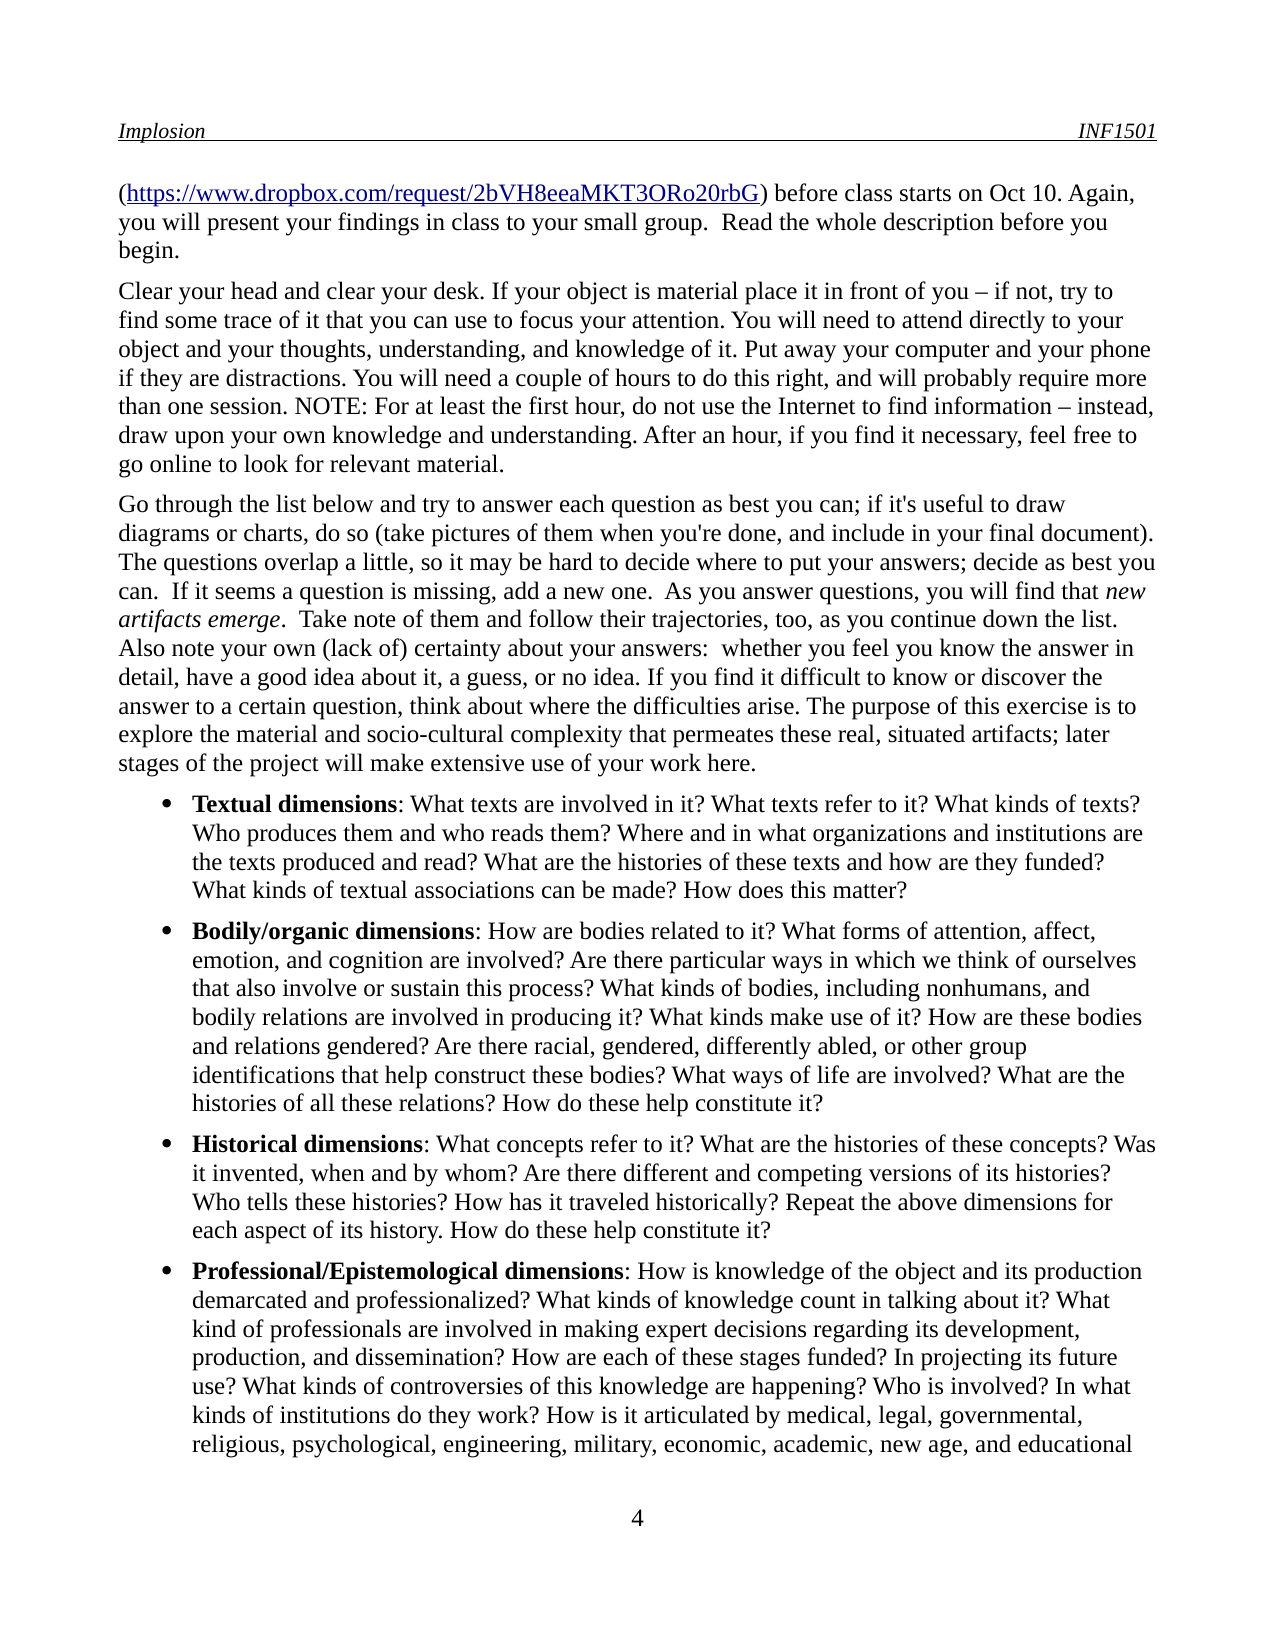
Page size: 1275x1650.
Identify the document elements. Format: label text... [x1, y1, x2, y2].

list Textual dimensions: What texts are involved in it? What texts refer to it? What kinds of texts? Who produces them and who reads them? Where and in what organizations and institutions are the texts produced and read? What are the histories of these texts and how are they funded? What kinds of textual associations can be made? How does this matter? [162, 789, 1157, 904]
list Historical dimensions: What concepts refer to it? What are the histories of these concepts? Was it invented, when and by whom? Are there different and competing versions of its histories? Who tells these histories? How has it traveled historically? Repeat the above dimensions for each aspect of its history. How do these help constitute it? [162, 1129, 1157, 1244]
text Go through the list below and try to answer each question as best you can; if it's useful to draw diagrams or charts, do so (take pictures of them when you're done, and include in your final document). The questions overlap a little, so it may be hard to decide where to put your answers; decide as best you can. If it seems a question is missing, add a new one. As you answer questions, you will find that new artifacts emerge. Take note of them and follow their trajectories, too, as you continue down the list. Also note your own (lack of) certainty about your answers: whether you feel you know the answer in detail, have a good idea about it, a guess, or no idea. If you find it difficult to know or discover the answer to a certain question, think about where the difficulties arise. The purpose of this exercise is to explore the material and socio-cultural complexity that permeates these real, situated artifacts; later stages of the project will make extensive use of your work here. [118, 489, 1157, 777]
list Bodily/organic dimensions: How are bodies related to it? What forms of attention, affect, emotion, and cognition are involved? Are there particular ways in which we think of ourselves that also involve or sustain this process? What kinds of bodies, including nonhumans, and bodily relations are involved in producing it? What kinds make use of it? How are these bodies and relations gendered? Are there racial, gendered, differently abled, or other group identifications that help construct these bodies? What ways of life are involved? What are the histories of all these relations? How do these help constitute it? [162, 916, 1157, 1117]
text (https://www.dropbox.com/request/2bVH8eeaMKT3ORo20rbG) before class starts on Oct 10. Again, you will present your findings in class to your small group. Read the whole description before you begin. [118, 178, 1157, 264]
list Professional/Epistemological dimensions: How is knowledge of the object and its production demarcated and professionalized? What kinds of knowledge count in talking about it? What kind of professionals are involved in making expert decisions regarding its development, production, and dissemination? How are each of these stages funded? In projecting its future use? What kinds of controversies of this knowledge are happening? Who is involved? In what kinds of institutions do they work? How is it articulated by medical, legal, governmental, religious, psychological, engineering, military, economic, academic, new age, and educational [162, 1256, 1157, 1457]
text Clear your head and clear your desk. If your object is material place it in front of you – if not, try to find some trace of it that you can use to focus your attention. You will need to attend directly to your object and your thoughts, understanding, and knowledge of it. Put away your computer and your phone if they are distractions. You will need a couple of hours to do this right, and will probably require more than one session. NOTE: For at least the first hour, do not use the Internet to find information – instead, draw upon your own knowledge and understanding. After an hour, if you find it necessary, feel free to go online to look for relevant material. [118, 276, 1157, 478]
